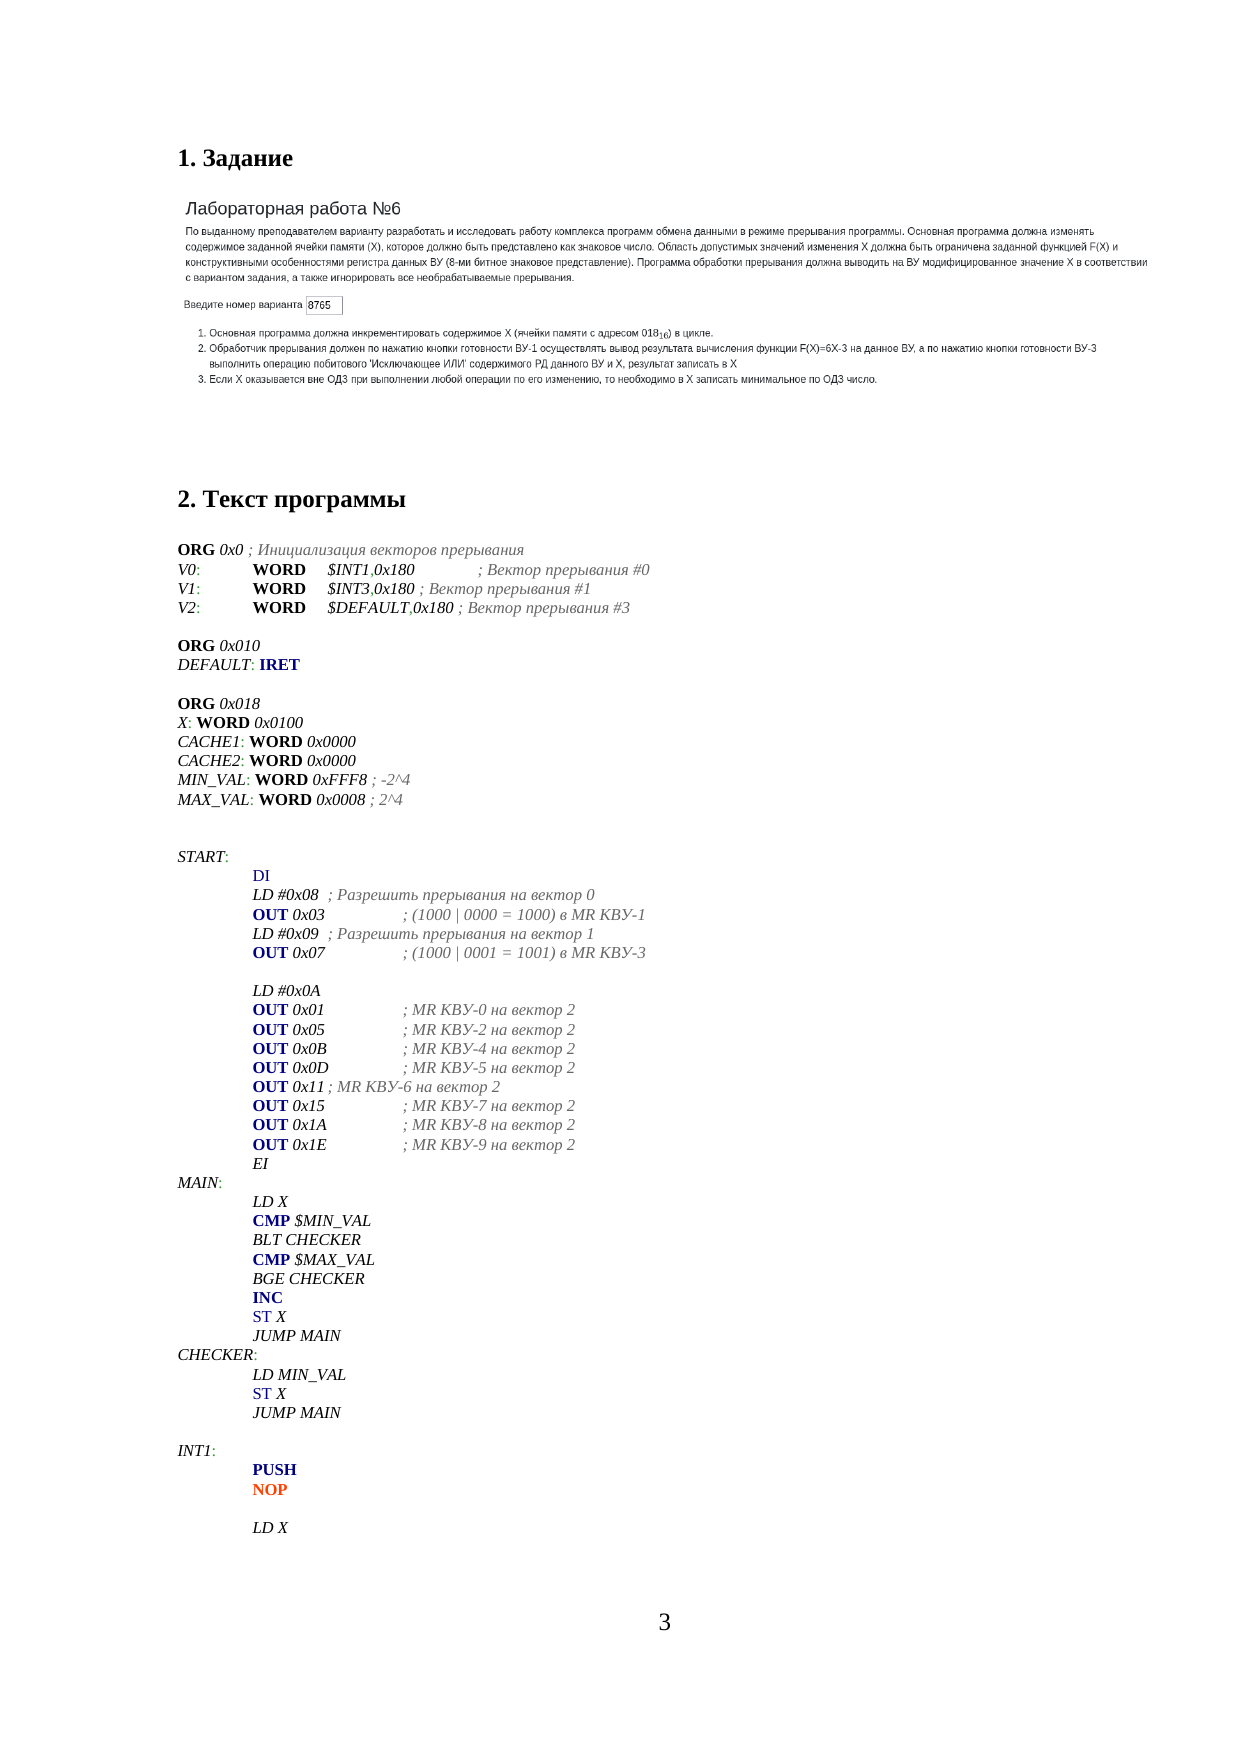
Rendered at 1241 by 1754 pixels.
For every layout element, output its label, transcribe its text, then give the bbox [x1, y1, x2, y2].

text ST X [177, 1307, 1152, 1326]
text LD #0x09 ; Разрешить прерывания на вектор 1 [177, 923, 1152, 943]
text OUT 0x11 ; MR КВУ-6 на вектор 2 [177, 1077, 1152, 1096]
text JUMP MAIN [177, 1403, 1152, 1422]
text ORG 0x010 [177, 636, 1152, 655]
text V1: WORD $INT3,0x180 ; Вектор прерывания #1 [177, 578, 1152, 598]
text LD #0x08 ; Разрешить прерывания на вектор 0 [177, 885, 1152, 904]
text OUT 0x15 ; MR КВУ-7 на вектор 2 [177, 1096, 1152, 1115]
text JUMP MAIN [177, 1326, 1152, 1345]
text X: WORD 0x0100 [177, 713, 1152, 732]
text INC [177, 1288, 1152, 1307]
text LD MIN_VAL [177, 1364, 1152, 1383]
text OUT 0x05 ; MR КВУ-2 на вектор 2 [177, 1019, 1152, 1038]
text OUT 0x07 ; (1000 | 0001 = 1001) в MR КВУ-3 [177, 943, 1152, 962]
text NOP [177, 1479, 1152, 1498]
text MAIN: [177, 1173, 1152, 1192]
text PUSH [177, 1460, 1152, 1479]
text INT1: [177, 1441, 1152, 1460]
text OUT 0x01 ; MR КВУ-0 на вектор 2 [177, 1000, 1152, 1019]
text CHECKER: [177, 1345, 1152, 1364]
text LD #0x0A [177, 981, 1152, 1000]
subtitle 1. Задание [177, 143, 1152, 172]
text OUT 0x0B ; MR КВУ-4 на вектор 2 [177, 1038, 1152, 1058]
text LD X [177, 1518, 1152, 1537]
text OUT 0x0D ; MR КВУ-5 на вектор 2 [177, 1058, 1152, 1077]
text CMP $MAX_VAL [177, 1249, 1152, 1268]
picture [177, 198, 1152, 396]
text EI [177, 1153, 1152, 1173]
text BGE CHECKER [177, 1268, 1152, 1288]
text START: [177, 847, 1152, 866]
text V0: WORD $INT1,0x180 ; Вектор прерывания #0 [177, 559, 1152, 578]
text DI [177, 866, 1152, 885]
text LD X [177, 1192, 1152, 1211]
text BLT CHECKER [177, 1230, 1152, 1249]
text DEFAULT: IRET [177, 655, 1152, 674]
text OUT 0x1E ; MR КВУ-9 на вектор 2 [177, 1134, 1152, 1153]
text MAX_VAL: WORD 0x0008 ; 2^4 [177, 789, 1152, 808]
text CMP $MIN_VAL [177, 1211, 1152, 1230]
text ORG 0x0 ; Инициализация векторов прерывания [177, 540, 1152, 559]
text V2: WORD $DEFAULT,0x180 ; Вектор прерывания #3 [177, 598, 1152, 617]
text OUT 0x1A ; MR КВУ-8 на вектор 2 [177, 1115, 1152, 1134]
text ST X [177, 1383, 1152, 1403]
text CACHE2: WORD 0x0000 [177, 751, 1152, 770]
text CACHE1: WORD 0x0000 [177, 732, 1152, 751]
text ORG 0x018 [177, 693, 1152, 713]
subtitle 2. Текст программы [177, 484, 1152, 513]
text OUT 0x03 ; (1000 | 0000 = 1000) в MR КВУ-1 [177, 904, 1152, 923]
text MIN_VAL: WORD 0xFFF8 ; -2^4 [177, 770, 1152, 789]
